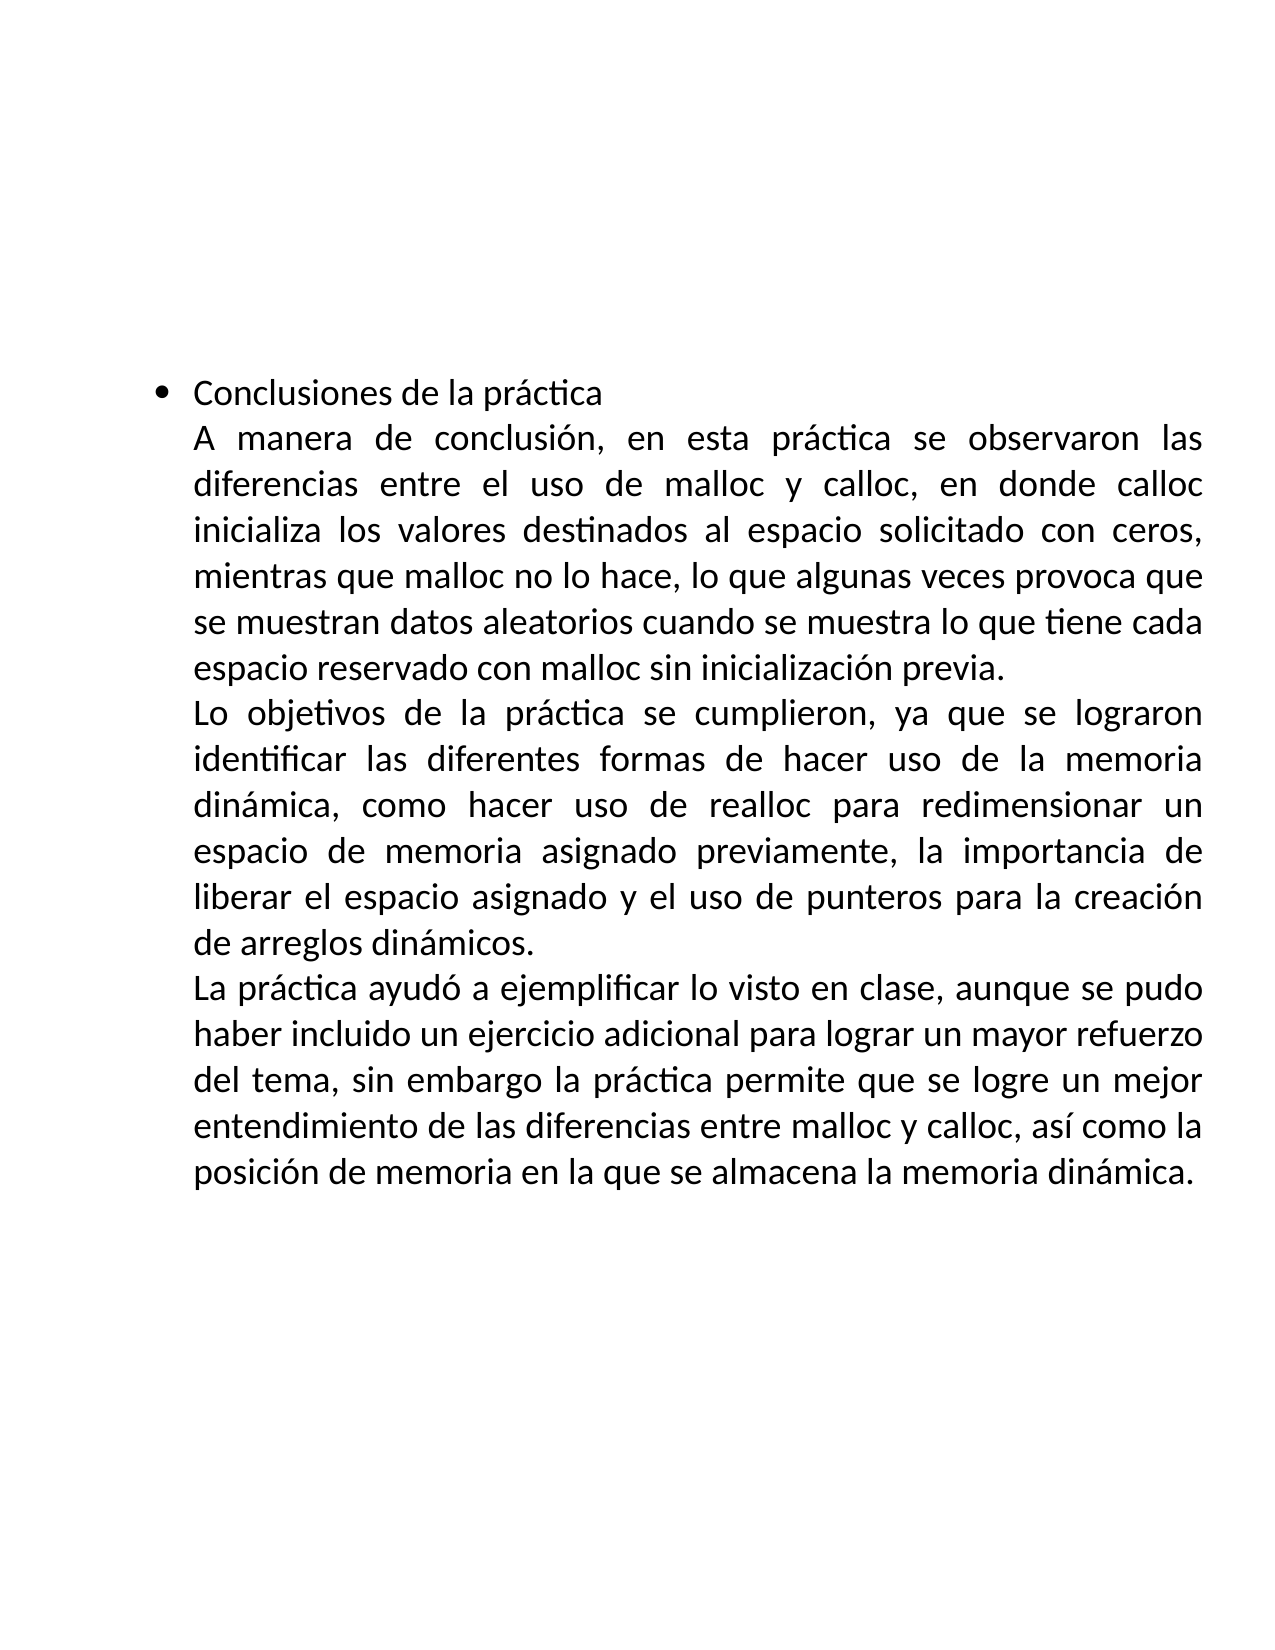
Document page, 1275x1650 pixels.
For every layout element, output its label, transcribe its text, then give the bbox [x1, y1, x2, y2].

text A manera de conclusión, en esta práctica se observaron las diferencias entre el uso de malloc y calloc, en donde calloc inicializa los valores destinados al espacio solicitado con ceros, mientras que malloc no lo hace, lo que algunas veces provoca que se muestran datos aleatorios cuando se muestra lo que tiene cada espacio reservado con malloc sin inicialización previa. [193, 414, 1205, 689]
text Lo objetivos de la práctica se cumplieron, ya que se lograron identificar las diferentes formas de hacer uso de la memoria dinámica, como hacer uso de realloc para redimensionar un espacio de memoria asignado previamente, la importancia de liberar el espacio asignado y el uso de punteros para la creación de arreglos dinámicos. [193, 689, 1205, 964]
list Conclusiones de la práctica [156, 368, 1205, 414]
text La práctica ayudó a ejemplificar lo visto en clase, aunque se pudo haber incluido un ejercicio adicional para lograr un mayor refuerzo del tema, sin embargo la práctica permite que se logre un mejor entendimiento de las diferencias entre malloc y calloc, así como la posición de memoria en la que se almacena la memoria dinámica. [193, 964, 1205, 1193]
